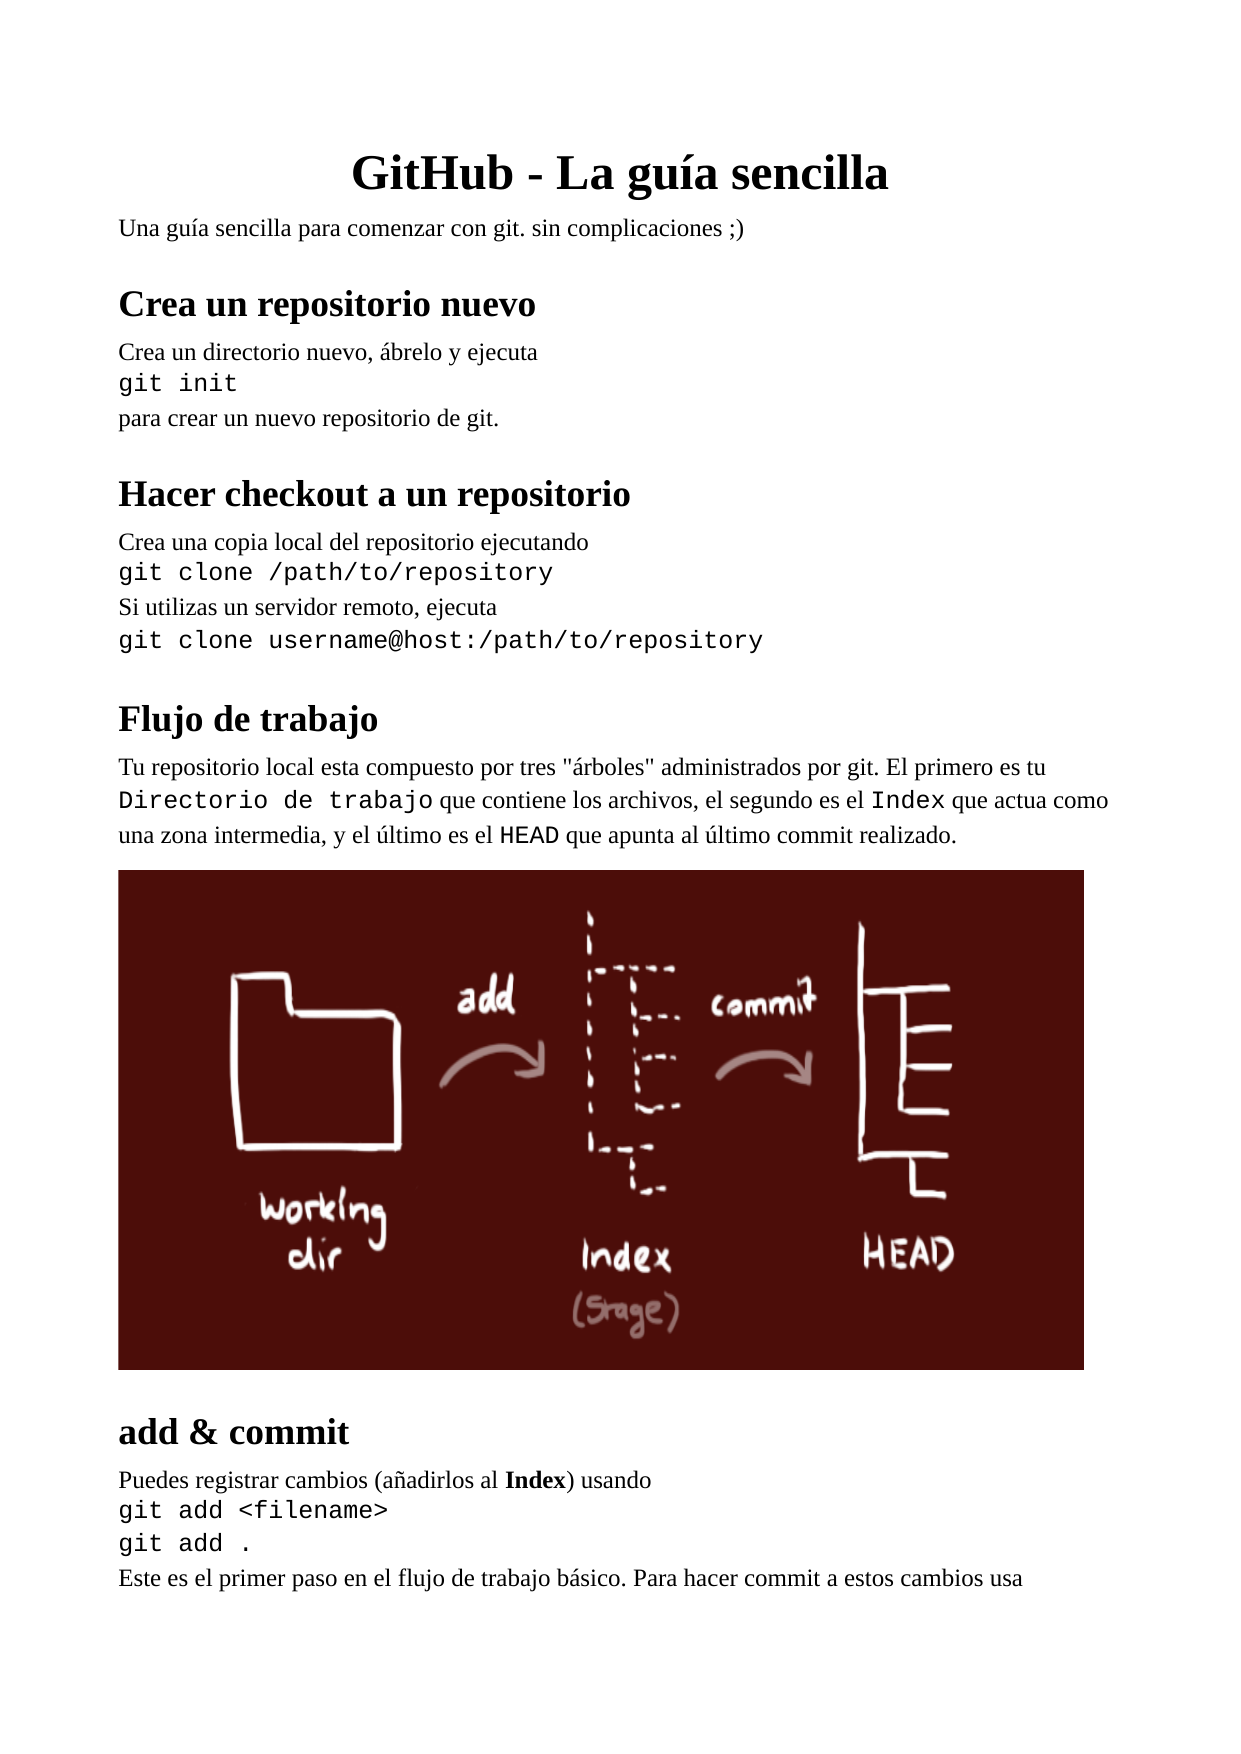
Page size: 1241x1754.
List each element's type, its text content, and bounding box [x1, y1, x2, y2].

subtitle add & commit [118, 1409, 1122, 1453]
text Una guía sencilla para comenzar con git. sin complicaciones ;) [118, 213, 1122, 242]
text Crea un directorio nuevo, ábrelo y ejecuta git init para crear un nuevo repositorio de git. [118, 337, 1122, 431]
text Tu repositorio local esta compuesto por tres "árboles" administrados por git. El primero es tu Directorio de trabajo que contiene los archivos, el segundo es el Index que actua como una zona intermedia, y el último es el HEAD que apunta al último commit realizado. [118, 752, 1122, 851]
subtitle Crea un repositorio nuevo [118, 282, 1122, 325]
text Puedes registrar cambios (añadirlos al Index) usando git add <filename> git add . Este es el primer paso en el flujo de trabajo básico. Para hacer commit a estos cambios usa [118, 1465, 1122, 1592]
picture [118, 870, 1084, 1370]
subtitle GitHub - La guía sencilla [118, 143, 1122, 201]
text Crea una copia local del repositorio ejecutando git clone /path/to/repository Si utilizas un servidor remoto, ejecuta git clone username@host:/path/to/repository [118, 527, 1122, 656]
subtitle Flujo de trabajo [118, 696, 1122, 739]
subtitle Hacer checkout a un repositorio [118, 471, 1122, 514]
